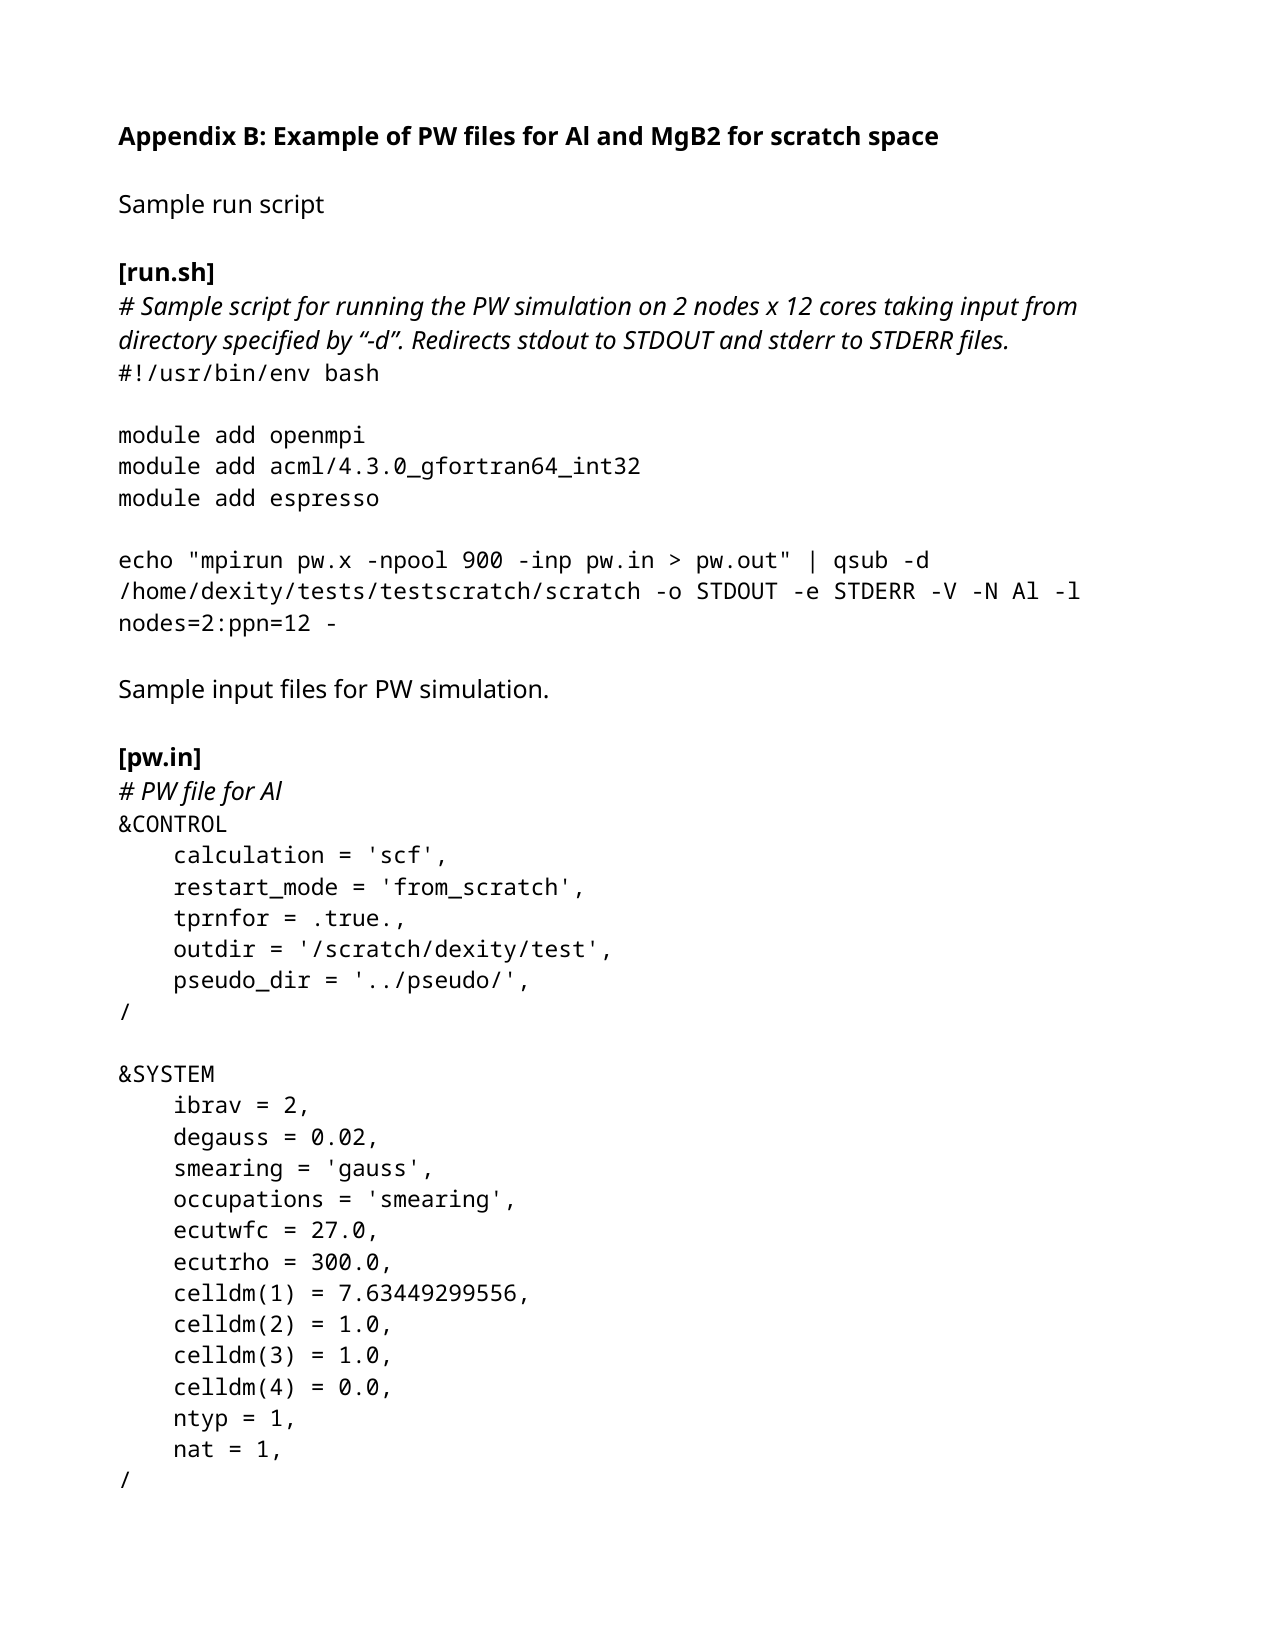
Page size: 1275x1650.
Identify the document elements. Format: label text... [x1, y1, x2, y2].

text [run.sh] [118, 254, 1157, 288]
text &CONTROL [118, 808, 1157, 839]
text restart_mode = 'from_scratch', [118, 871, 1157, 902]
text celldm(4) = 0.0, [118, 1371, 1157, 1402]
text &SYSTEM [118, 1058, 1157, 1089]
text Sample input files for PW simulation. [118, 672, 1157, 706]
text nat = 1, [118, 1433, 1157, 1464]
text module add espresso [118, 482, 1157, 513]
text module add acml/4.3.0_gfortran64_int32 [118, 450, 1157, 482]
text module add openmpi [118, 419, 1157, 450]
text tprnfor = .true., [118, 902, 1157, 933]
text / [118, 996, 1157, 1027]
text # Sample script for running the PW simulation on 2 nodes x 12 cores taking input from directory specified by “-d”. Redirects stdout to STDOUT and stderr to STDERR files. [118, 288, 1157, 357]
text degauss = 0.02, [118, 1121, 1157, 1152]
text celldm(3) = 1.0, [118, 1339, 1157, 1371]
text ecutwfc = 27.0, [118, 1214, 1157, 1246]
text pseudo_dir = '../pseudo/', [118, 964, 1157, 996]
text outdir = '/scratch/dexity/test', [118, 933, 1157, 964]
text occupations = 'smearing', [118, 1183, 1157, 1214]
text [pw.in] [118, 740, 1157, 774]
text / [118, 1464, 1157, 1496]
text #!/usr/bin/env bash [118, 357, 1157, 388]
text celldm(2) = 1.0, [118, 1308, 1157, 1339]
text Appendix B: Example of PW files for Al and MgB2 for scratch space [118, 118, 1157, 152]
text Sample run script [118, 186, 1157, 220]
text echo "mpirun pw.x -npool 900 -inp pw.in > pw.out" | qsub -d /home/dexity/tests/testscratch/scratch -o STDOUT -e STDERR -V -N Al -l nodes=2:ppn=12 - [118, 544, 1157, 638]
text calculation = 'scf', [118, 839, 1157, 871]
text # PW file for Al [118, 774, 1157, 808]
text ntyp = 1, [118, 1402, 1157, 1433]
text celldm(1) = 7.63449299556, [118, 1277, 1157, 1308]
text ibrav = 2, [118, 1089, 1157, 1121]
text ecutrho = 300.0, [118, 1246, 1157, 1277]
text smearing = 'gauss', [118, 1152, 1157, 1183]
